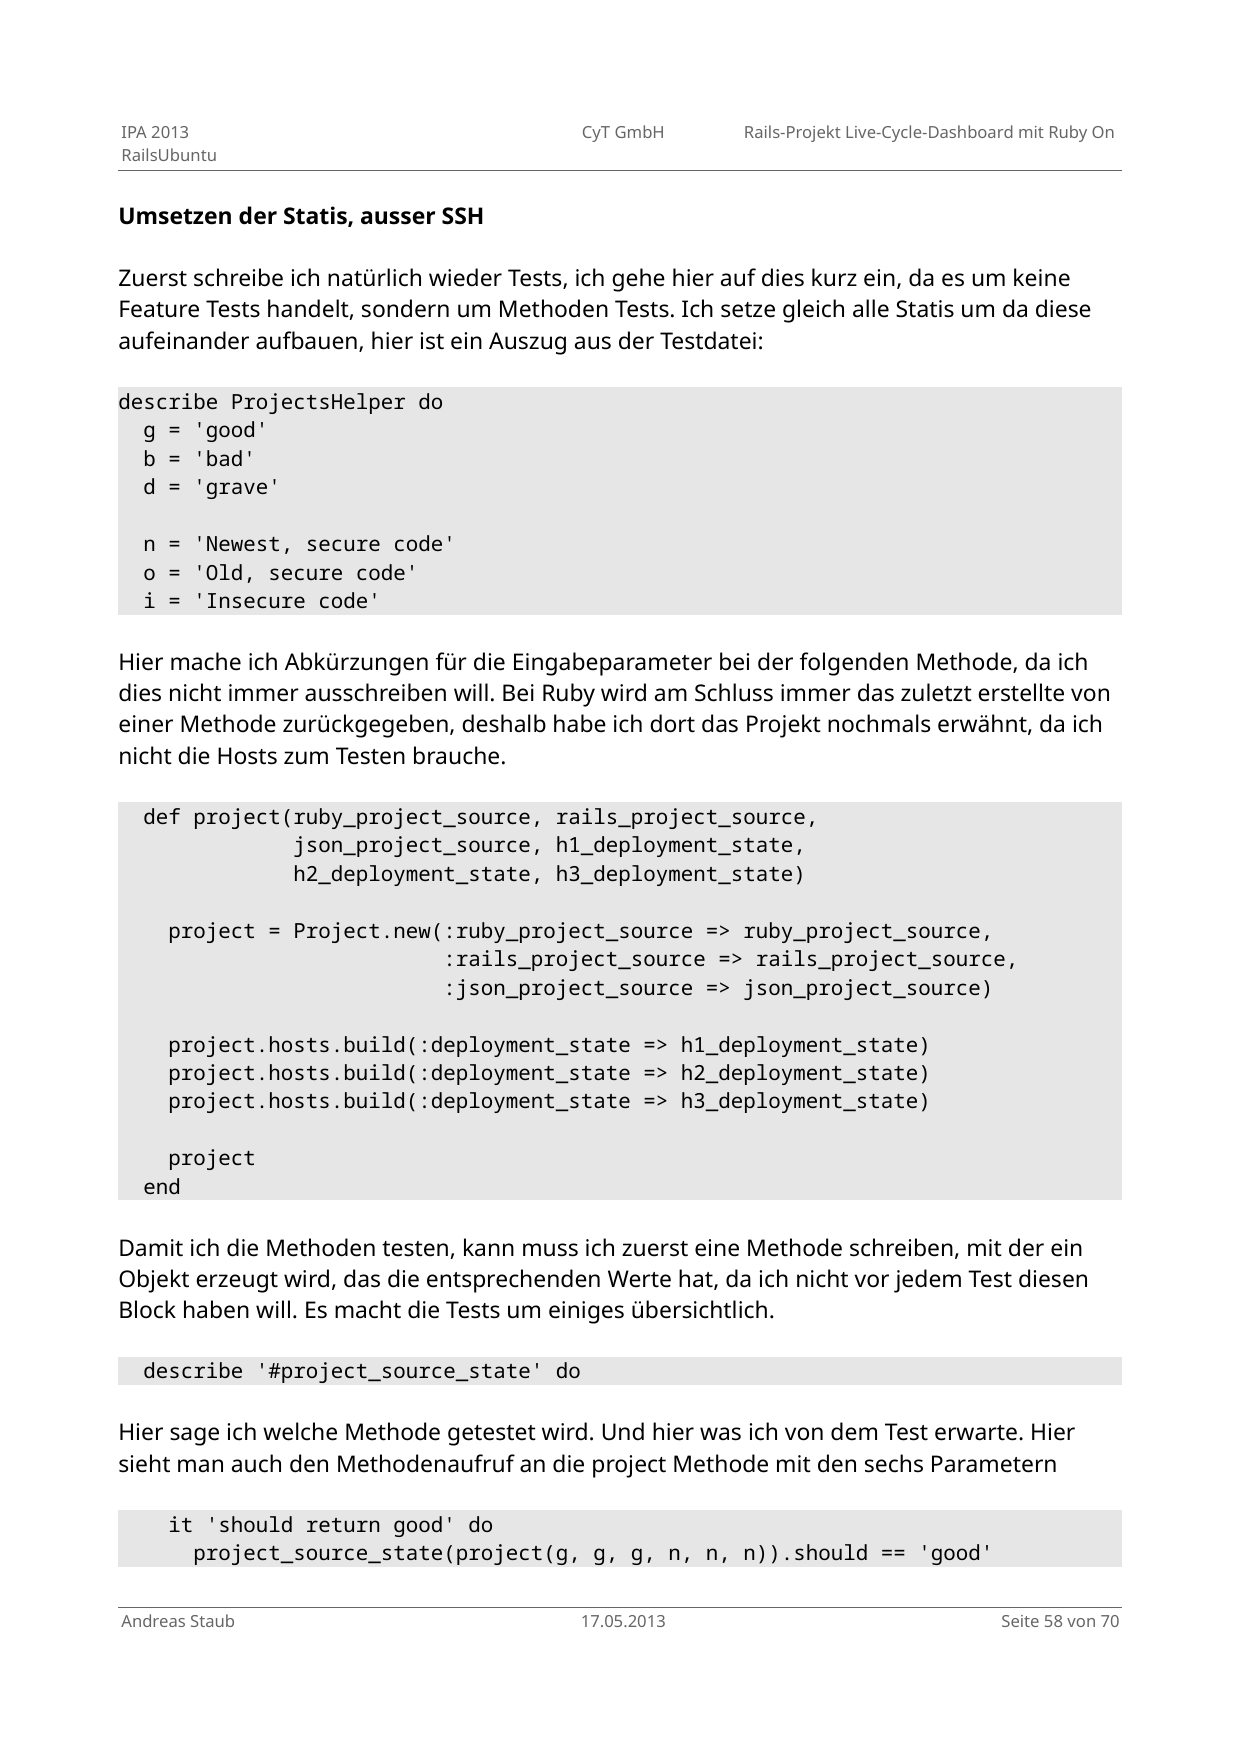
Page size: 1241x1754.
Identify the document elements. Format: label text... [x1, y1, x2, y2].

text h2_deployment_state, h3_deployment_state) [118, 859, 1122, 887]
text json_project_source, h1_deployment_state, [118, 831, 1122, 859]
text end [118, 1172, 1122, 1200]
text describe '#project_source_state' do [118, 1357, 1122, 1385]
text Hier mache ich Abkürzungen für die Eingabeparameter bei der folgenden Methode, da ich dies nicht immer ausschreiben will. Bei Ruby wird am Schluss immer das zuletzt erstellte von einer Methode zurückgegeben, deshalb habe ich dort das Projekt nochmals erwähnt, da ich nicht die Hosts zum Testen brauche. [118, 646, 1122, 771]
text describe ProjectsHelper do [118, 387, 1122, 416]
text project.hosts.build(:deployment_state => h3_deployment_state) [118, 1087, 1122, 1115]
text project.hosts.build(:deployment_state => h2_deployment_state) [118, 1058, 1122, 1087]
text d = 'grave' [118, 472, 1122, 501]
text def project(ruby_project_source, rails_project_source, [118, 802, 1122, 831]
text Damit ich die Methoden testen, kann muss ich zuerst eine Methode schreiben, mit der ein Objekt erzeugt wird, das die entsprechenden Werte hat, da ich nicht vor jedem Test diesen Block haben will. Es macht die Tests um einiges übersichtlich. [118, 1232, 1122, 1325]
text n = 'Newest, secure code' [118, 529, 1122, 558]
text Hier sage ich welche Methode getestet wird. Und hier was ich von dem Test erwarte. Hier sieht man auch den Methodenaufruf an die project Methode mit den sechs Parametern [118, 1416, 1122, 1479]
text it 'should return good' do [118, 1510, 1122, 1538]
text i = 'Insecure code' [118, 586, 1122, 615]
text project_source_state(project(g, g, g, n, n, n)).should == 'good' [118, 1538, 1122, 1567]
text :rails_project_source => rails_project_source, [118, 944, 1122, 973]
text project.hosts.build(:deployment_state => h1_deployment_state) [118, 1030, 1122, 1058]
text o = 'Old, secure code' [118, 558, 1122, 586]
text project = Project.new(:ruby_project_source => ruby_project_source, [118, 916, 1122, 944]
text b = 'bad' [118, 444, 1122, 472]
text Zuerst schreibe ich natürlich wieder Tests, ich gehe hier auf dies kurz ein, da es um keine Feature Tests handelt, sondern um Methoden Tests. Ich setze gleich alle Statis um da diese aufeinander aufbauen, hier ist ein Auszug aus der Testdatei: [118, 262, 1122, 356]
text Umsetzen der Statis, ausser SSH [118, 200, 1122, 231]
text g = 'good' [118, 416, 1122, 444]
text :json_project_source => json_project_source) [118, 973, 1122, 1001]
text project [118, 1143, 1122, 1172]
